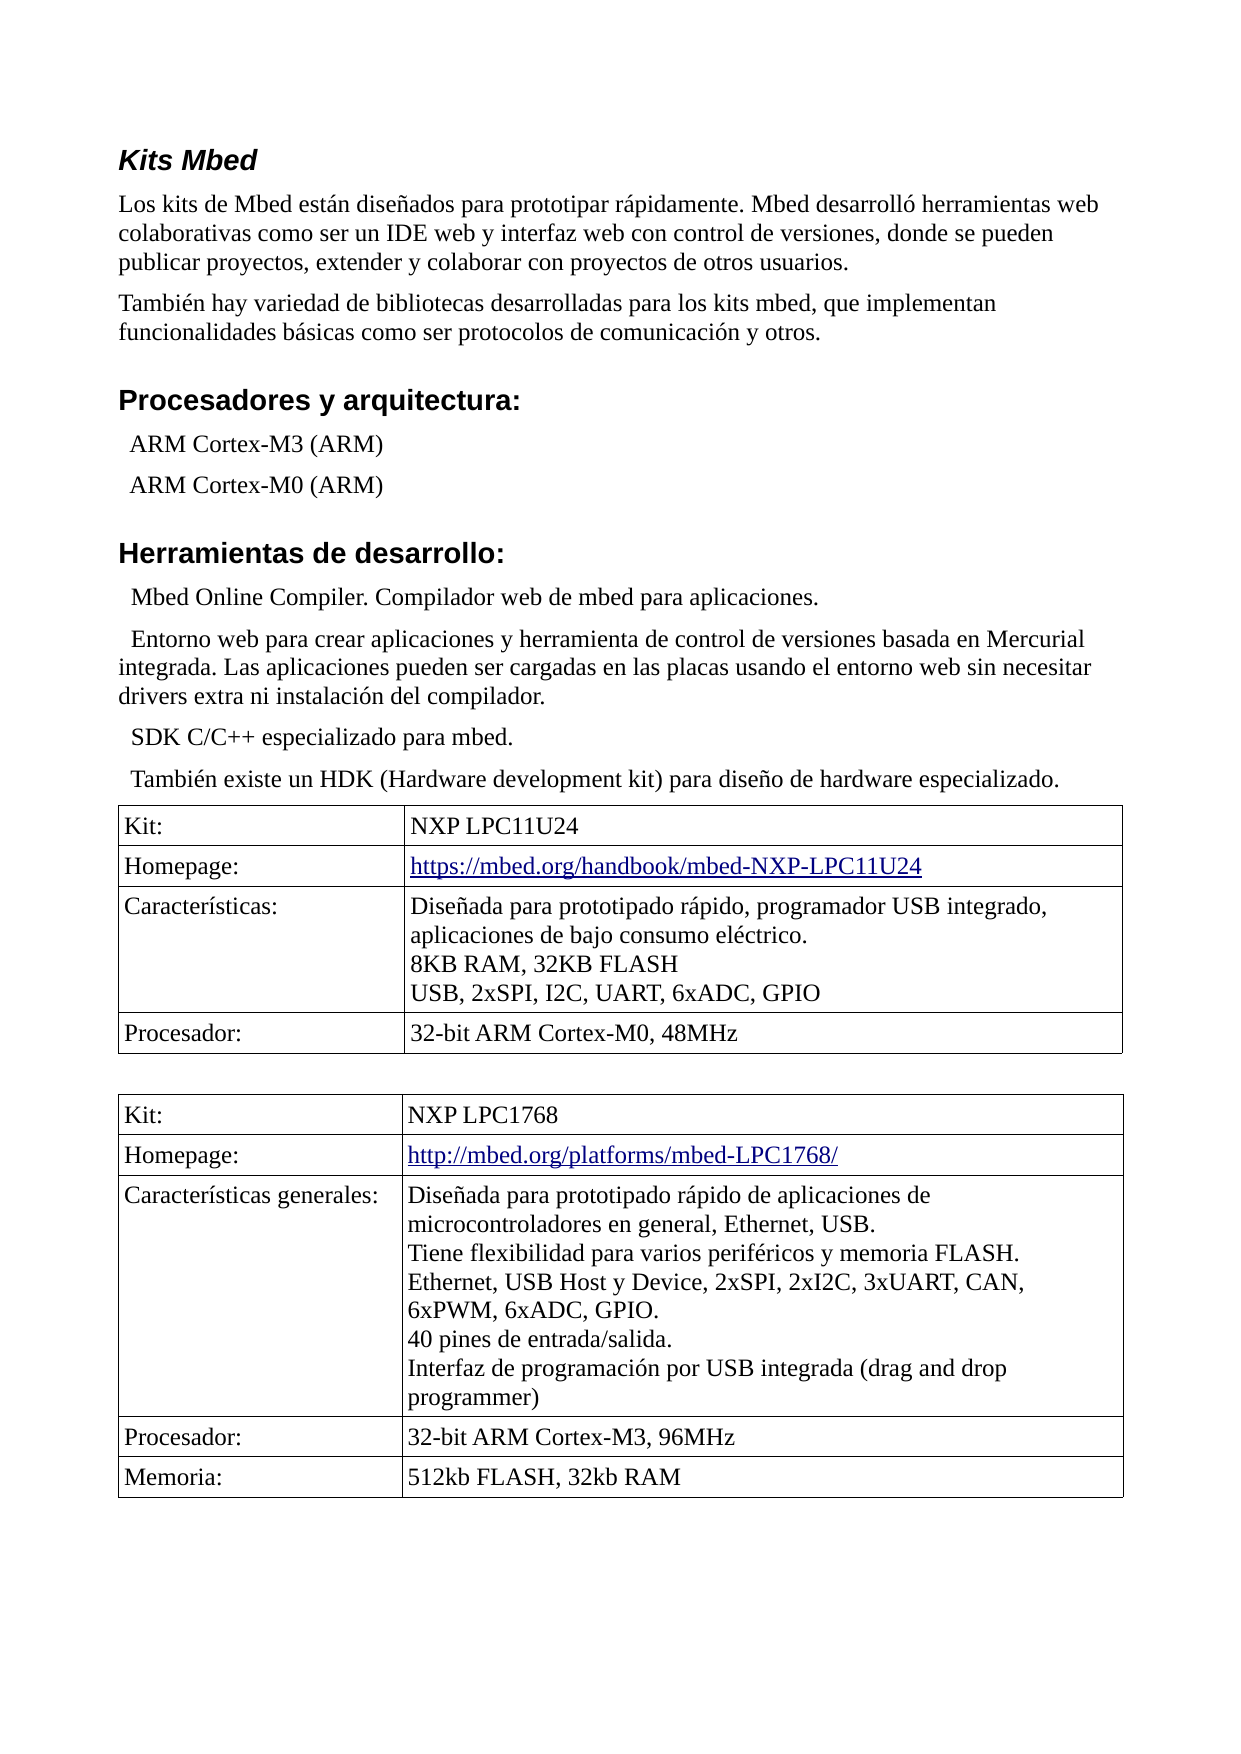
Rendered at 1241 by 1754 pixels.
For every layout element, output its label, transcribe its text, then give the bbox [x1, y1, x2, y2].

table_cell Memoria: [119, 1457, 402, 1497]
subtitle Kits Mbed [118, 143, 1122, 177]
table_cell Características: [119, 887, 404, 1012]
text ARM Cortex-M0 (ARM) [118, 470, 1122, 499]
text ARM Cortex-M3 (ARM) [118, 429, 1122, 458]
text También hay variedad de bibliotecas desarrolladas para los kits mbed, que implementan funcionalidades básicas como ser protocolos de comunicación y otros. [118, 288, 1122, 345]
table_cell 512kb FLASH, 32kb RAM [403, 1457, 1123, 1497]
text Entorno web para crear aplicaciones y herramienta de control de versiones basada en Mercurial integrada. Las aplicaciones pueden ser cargadas en las placas usando el entorno web sin necesitar drivers extra ni instalación del compilador. [118, 624, 1122, 710]
table_cell Homepage: [119, 846, 404, 886]
table_header Kit: [119, 806, 404, 845]
table_cell 32-bit ARM Cortex-M3, 96MHz [403, 1417, 1123, 1456]
table_cell 32-bit ARM Cortex-M0, 48MHz [405, 1013, 1122, 1052]
table_header NXP LPC1768 [403, 1095, 1123, 1134]
table_cell http://mbed.org/platforms/mbed-LPC1768/ [403, 1135, 1123, 1174]
table_cell https://mbed.org/handbook/mbed-NXP-LPC11U24 [405, 846, 1122, 886]
table_cell Diseñada para prototipado rápido de aplicaciones de microcontroladores en general, Ethernet, USB. Tiene flexibilidad para varios periféricos y memoria FLASH. Ethernet, USB Host y Device, 2xSPI, 2xI2C, 3xUART, CAN, 6xPWM, 6xADC, GPIO. 40 pines de entrada/salida. Interfaz de programación por USB integrada (drag and drop programmer) [403, 1176, 1123, 1416]
table_cell Características generales: [119, 1176, 402, 1416]
table_header Kit: [119, 1095, 402, 1134]
table_cell Diseñada para prototipado rápido, programador USB integrado, aplicaciones de bajo consumo eléctrico. 8KB RAM, 32KB FLASH USB, 2xSPI, I2C, UART, 6xADC, GPIO [405, 887, 1122, 1012]
table_header NXP LPC11U24 [405, 806, 1122, 845]
text También existe un HDK (Hardware development kit) para diseño de hardware especializado. [118, 764, 1122, 792]
table_cell Homepage: [119, 1135, 402, 1174]
subtitle Herramientas de desarrollo: [118, 536, 1122, 570]
table_cell Procesador: [119, 1417, 402, 1456]
table_cell Procesador: [119, 1013, 404, 1052]
text SDK C/C++ especializado para mbed. [118, 722, 1122, 751]
subtitle Procesadores y arquitectura: [118, 383, 1122, 416]
text Los kits de Mbed están diseñados para prototipar rápidamente. Mbed desarrolló herramientas web colaborativas como ser un IDE web y interfaz web con control de versiones, donde se pueden publicar proyectos, extender y colaborar con proyectos de otros usuarios. [118, 189, 1122, 275]
text Mbed Online Compiler. Compilador web de mbed para aplicaciones. [118, 582, 1122, 611]
